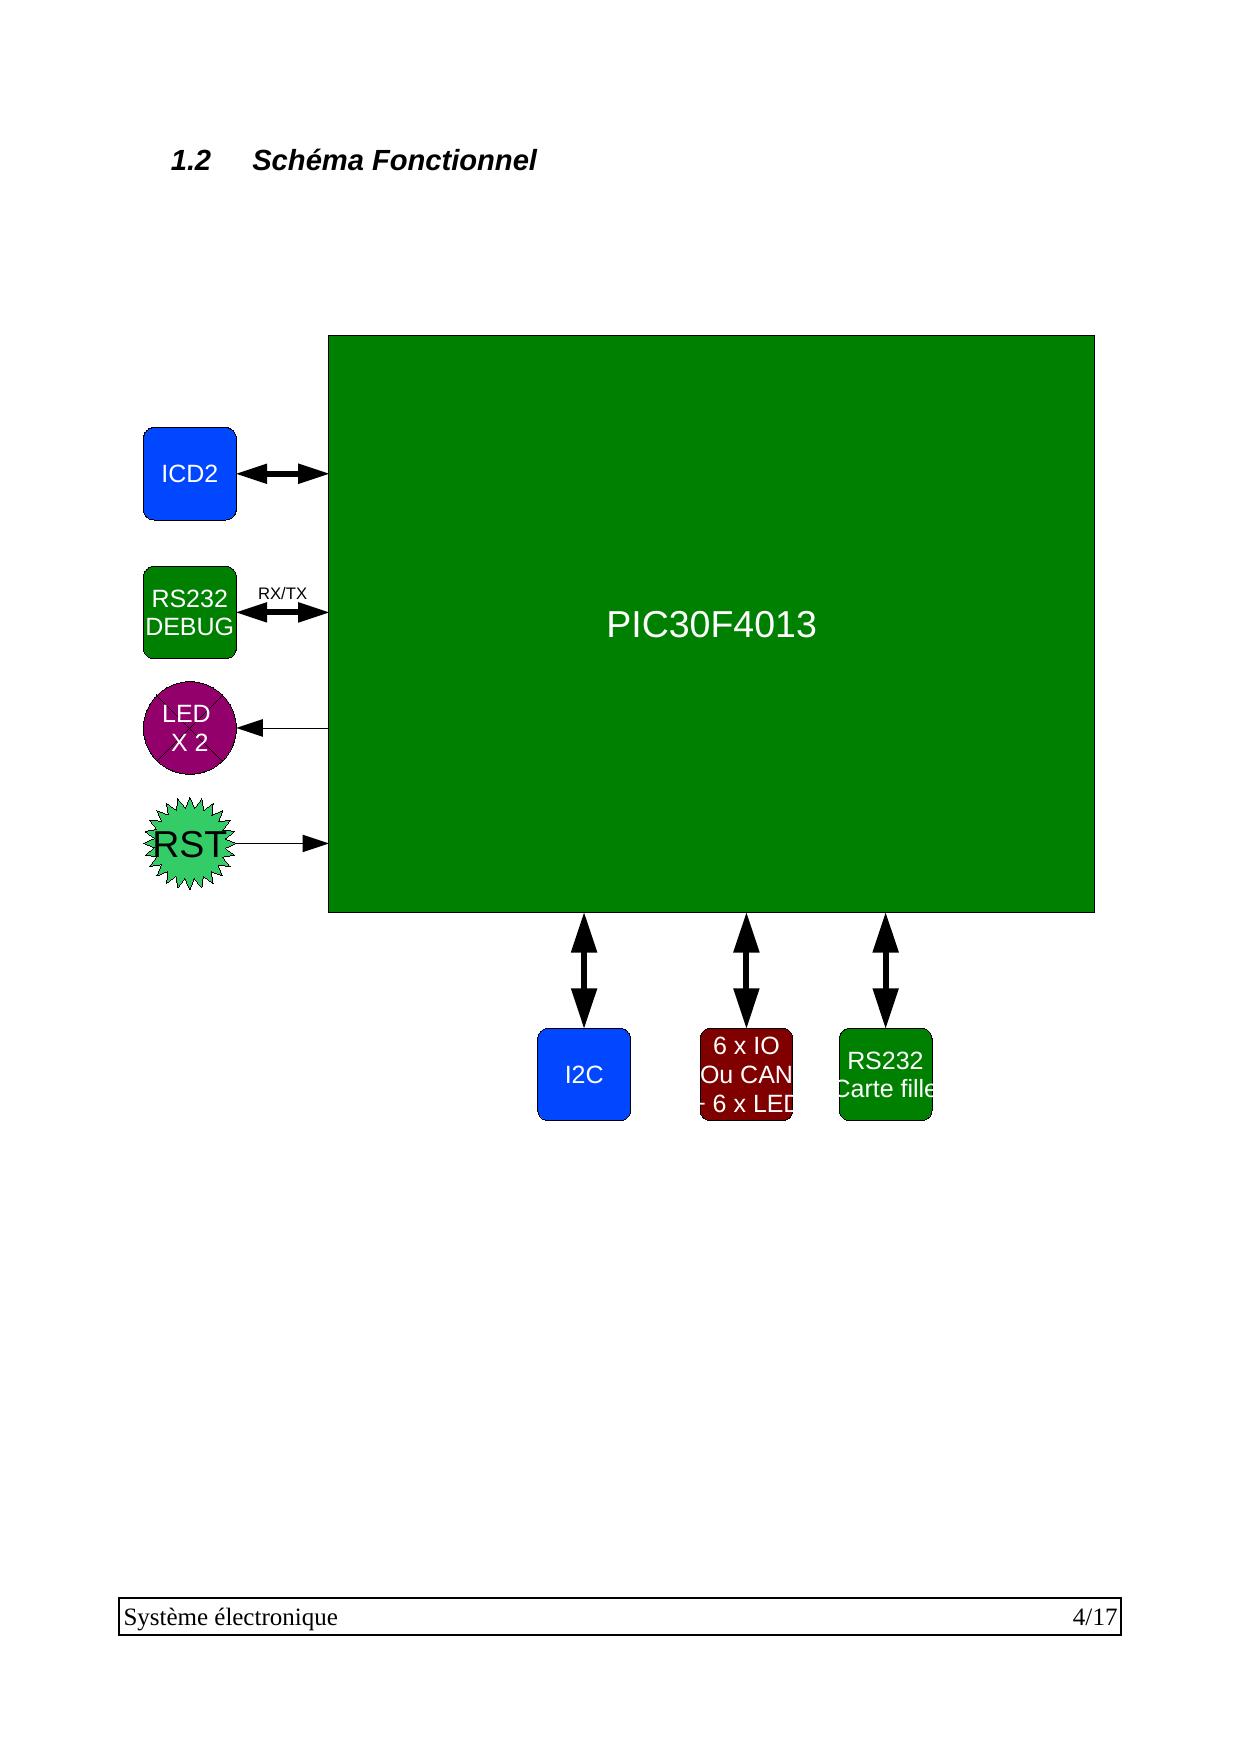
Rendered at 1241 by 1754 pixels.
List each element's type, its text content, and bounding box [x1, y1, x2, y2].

subtitle Schéma Fonctionnel [162, 143, 1122, 177]
